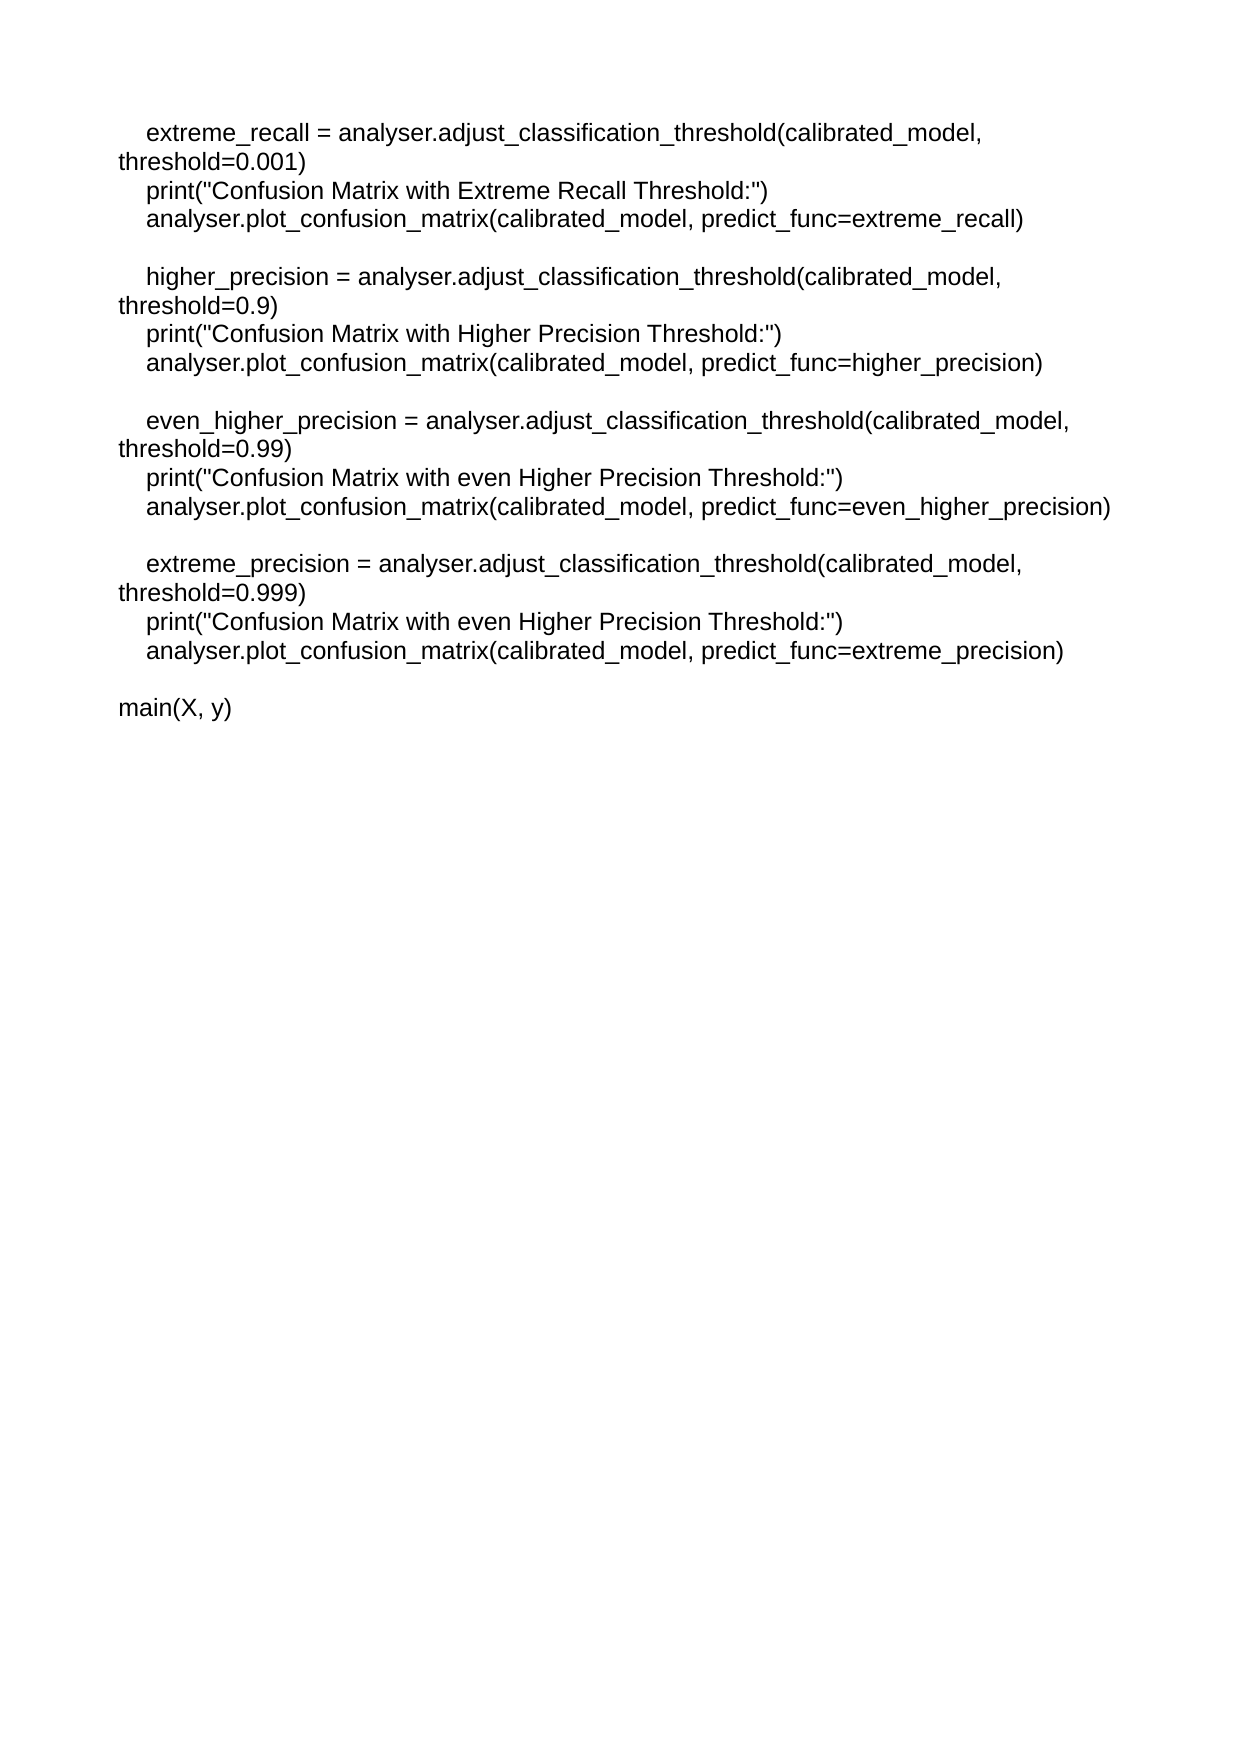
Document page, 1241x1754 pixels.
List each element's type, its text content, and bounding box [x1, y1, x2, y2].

text print("Confusion Matrix with Extreme Recall Threshold:") [118, 176, 1122, 204]
text analyser.plot_confusion_matrix(calibrated_model, predict_func=extreme_recall) [118, 204, 1122, 233]
text analyser.plot_confusion_matrix(calibrated_model, predict_func=higher_precision) [118, 348, 1122, 377]
text analyser.plot_confusion_matrix(calibrated_model, predict_func=even_higher_precision) [118, 492, 1122, 521]
text print("Confusion Matrix with Higher Precision Threshold:") [118, 319, 1122, 348]
text main(X, y) [118, 693, 1122, 722]
text extreme_recall = analyser.adjust_classification_threshold(calibrated_model, threshold=0.001) [118, 118, 1122, 176]
text print("Confusion Matrix with even Higher Precision Threshold:") [118, 463, 1122, 492]
text extreme_precision = analyser.adjust_classification_threshold(calibrated_model, threshold=0.999) [118, 549, 1122, 607]
text higher_precision = analyser.adjust_classification_threshold(calibrated_model, threshold=0.9) [118, 262, 1122, 319]
text even_higher_precision = analyser.adjust_classification_threshold(calibrated_model, threshold=0.99) [118, 406, 1122, 463]
text analyser.plot_confusion_matrix(calibrated_model, predict_func=extreme_precision) [118, 636, 1122, 664]
text print("Confusion Matrix with even Higher Precision Threshold:") [118, 607, 1122, 636]
